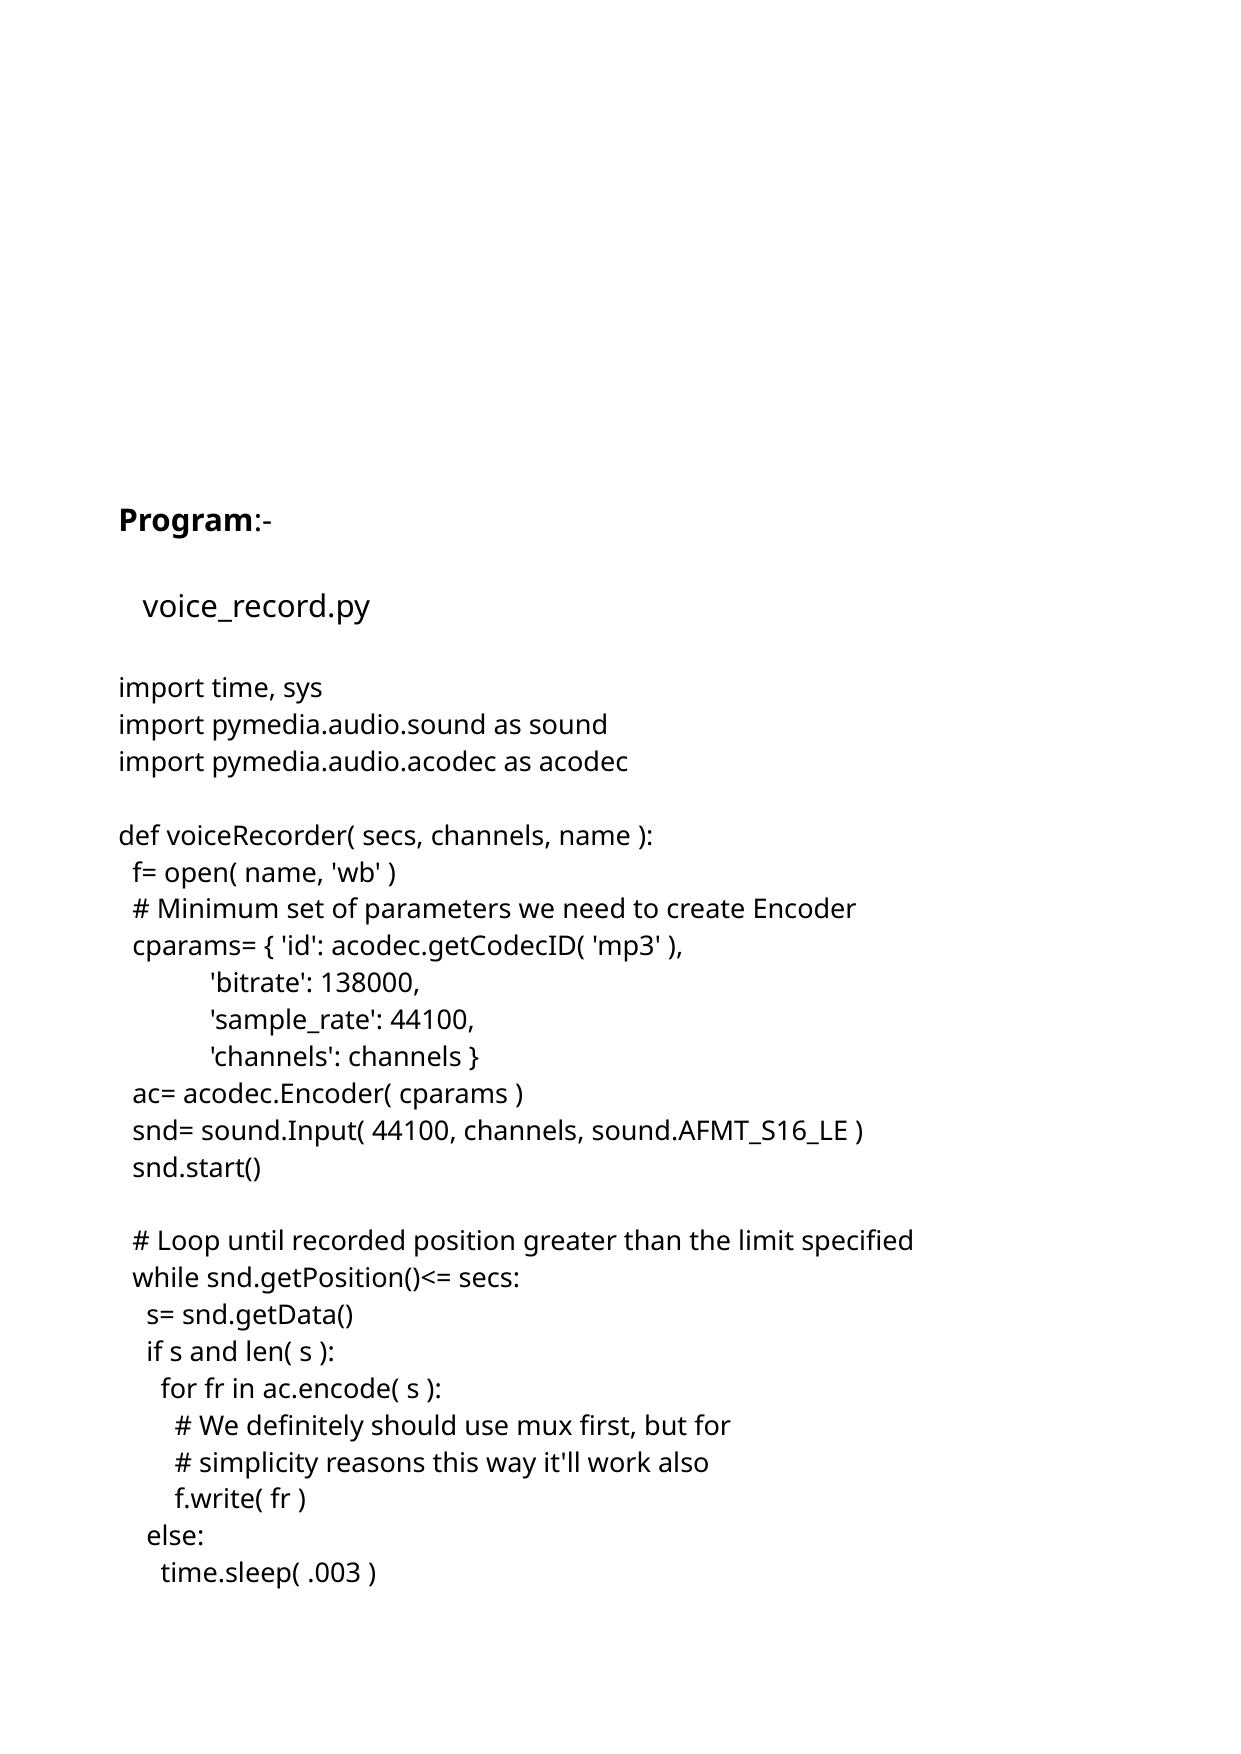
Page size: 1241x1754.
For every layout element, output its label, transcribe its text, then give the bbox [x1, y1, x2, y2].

text # Minimum set of parameters we need to create Encoder [118, 890, 1122, 927]
text while snd.getPosition()<= secs: [118, 1259, 1122, 1296]
text f.write( fr ) [118, 1480, 1122, 1517]
text def voiceRecorder( secs, channels, name ): [118, 816, 1122, 853]
text f= open( name, 'wb' ) [118, 853, 1122, 890]
text ac= acodec.Encoder( cparams ) [118, 1074, 1122, 1111]
text snd= sound.Input( 44100, channels, sound.AFMT_S16_LE ) [118, 1111, 1122, 1148]
text voice_record.py [118, 583, 1122, 626]
text Program:- [118, 498, 1122, 541]
text time.sleep( .003 ) [118, 1554, 1122, 1591]
text # We definitely should use mux first, but for [118, 1406, 1122, 1443]
text 'channels': channels } [118, 1037, 1122, 1074]
text cparams= { 'id': acodec.getCodecID( 'mp3' ), [118, 927, 1122, 964]
text 'sample_rate': 44100, [118, 1001, 1122, 1037]
text # Loop until recorded position greater than the limit specified [118, 1222, 1122, 1259]
text import time, sys [118, 669, 1122, 706]
text for fr in ac.encode( s ): [118, 1369, 1122, 1406]
text import pymedia.audio.sound as sound [118, 706, 1122, 742]
text if s and len( s ): [118, 1332, 1122, 1369]
text snd.start() [118, 1148, 1122, 1185]
text s= snd.getData() [118, 1296, 1122, 1332]
text 'bitrate': 138000, [118, 964, 1122, 1001]
text else: [118, 1517, 1122, 1554]
text # simplicity reasons this way it'll work also [118, 1443, 1122, 1480]
text import pymedia.audio.acodec as acodec [118, 742, 1122, 779]
